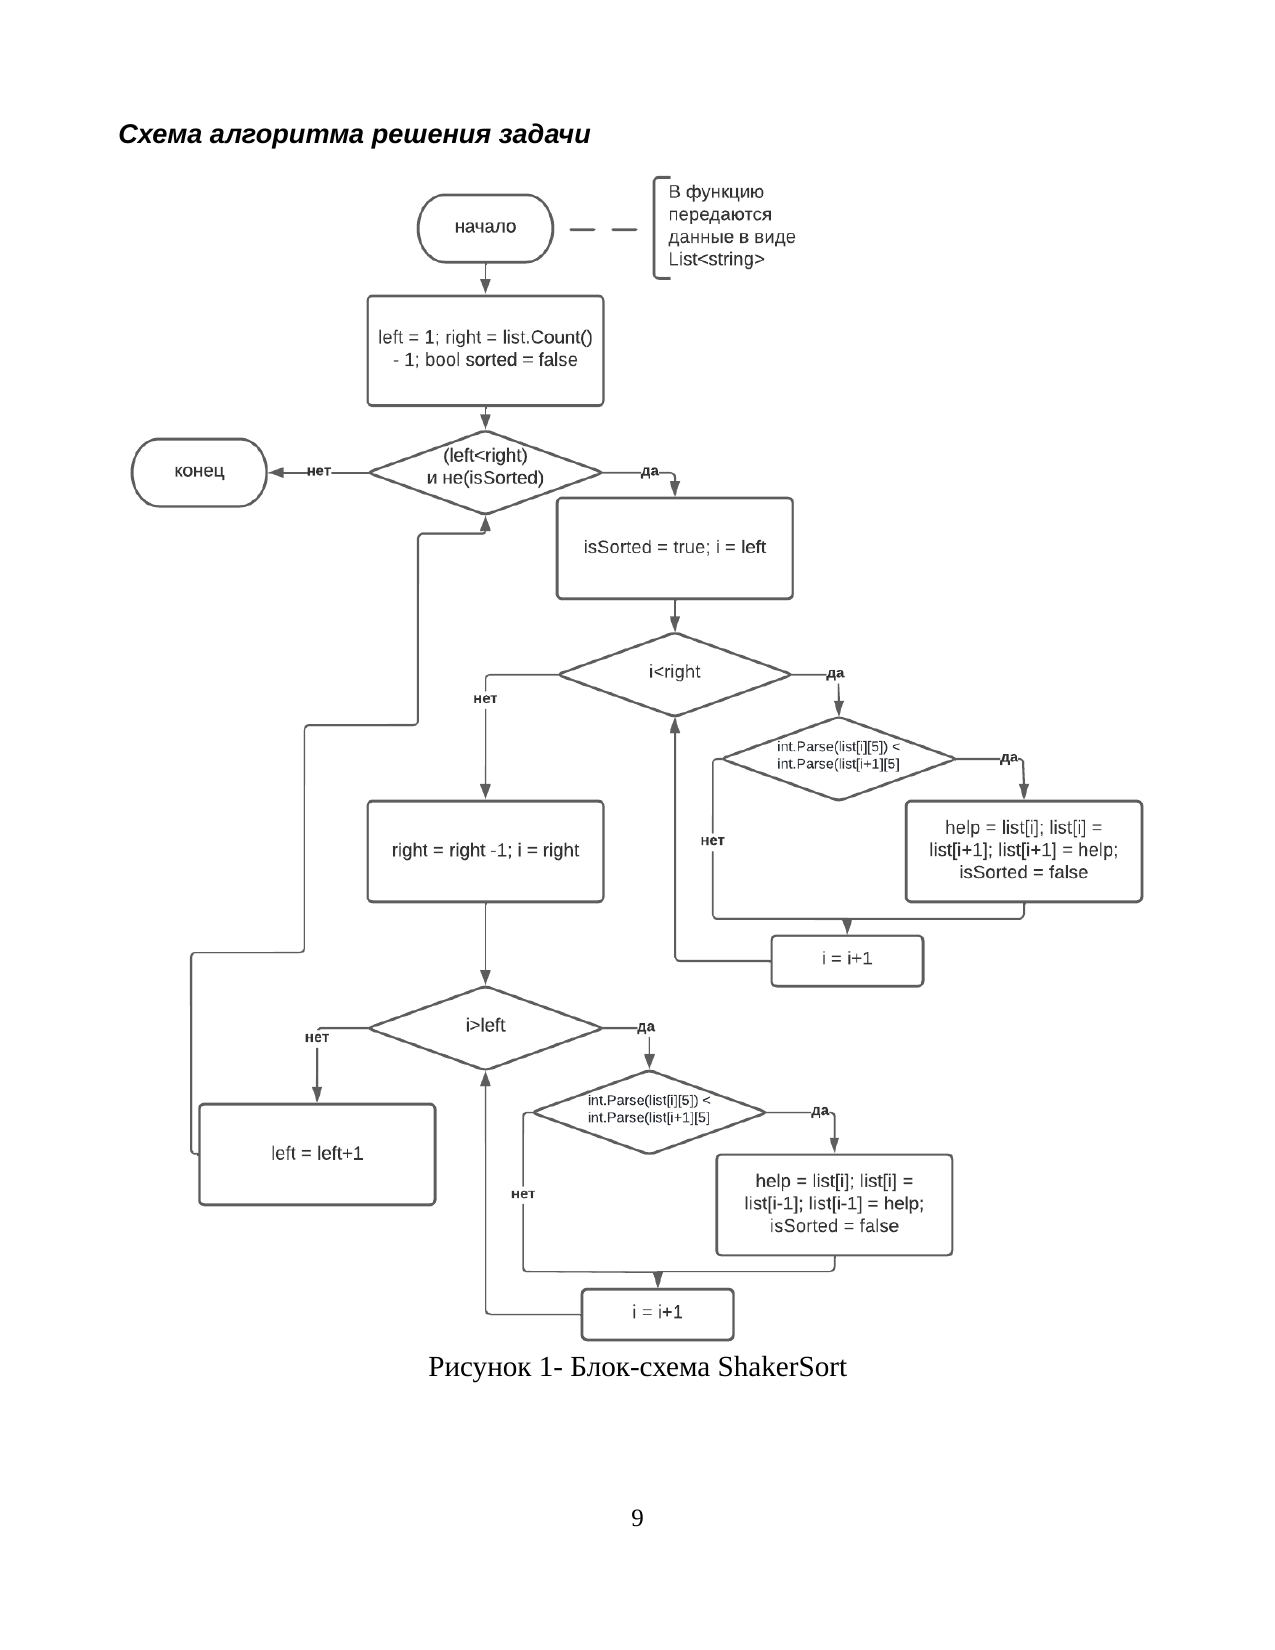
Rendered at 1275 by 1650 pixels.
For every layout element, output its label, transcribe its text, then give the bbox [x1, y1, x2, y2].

text Рисунок 1- Блок-схема ShakerSort [118, 1349, 1157, 1382]
picture [118, 161, 1159, 1349]
subtitle Схема алгоритма решения задачи [118, 118, 1157, 149]
